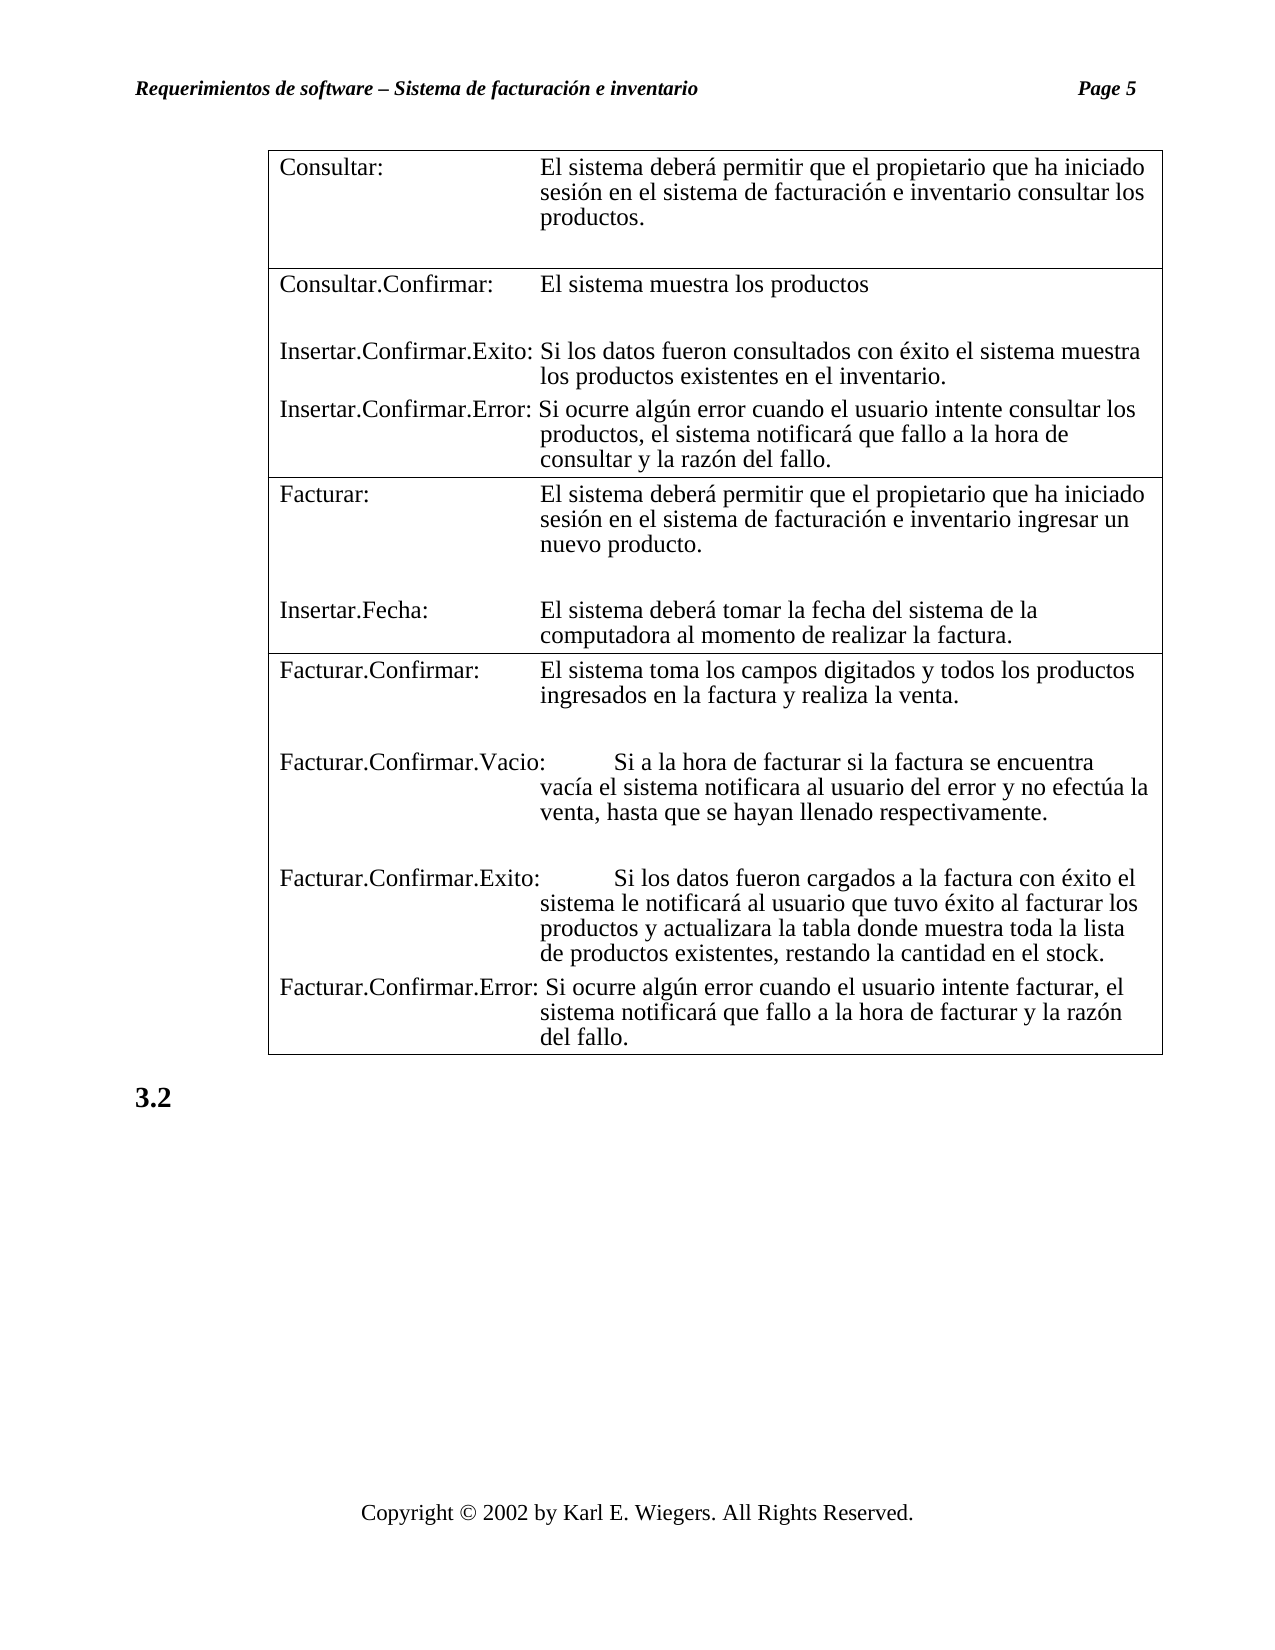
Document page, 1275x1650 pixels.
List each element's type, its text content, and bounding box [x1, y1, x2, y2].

table_cell Facturar.Confirmar: El sistema toma los campos digitados y todos los productos ingresados en la factura y realiza la venta. Facturar.Confirmar.Vacio: Si a la hora de facturar si la factura se encuentra vacía el sistema notificara al usuario del error y no efectúa la venta, hasta que se hayan llenado respectivamente. Facturar.Confirmar.Exito: Si los datos fueron cargados a la factura con éxito el sistema le notificará al usuario que tuvo éxito al facturar los productos y actualizara la tabla donde muestra toda la lista de productos existentes, restando la cantidad en el stock. Facturar.Confirmar.Error: Si ocurre algún error cuando el usuario intente facturar, el sistema notificará que fallo a la hora de facturar y la razón del fallo. [269, 654, 1162, 1054]
table_cell Consultar.Confirmar: El sistema muestra los productos Insertar.Confirmar.Exito: Si los datos fueron consultados con éxito el sistema muestra los productos existentes en el inventario. Insertar.Confirmar.Error: Si ocurre algún error cuando el usuario intente consultar los productos, el sistema notificará que fallo a la hora de consultar y la razón del fallo. [269, 269, 1162, 477]
table_cell Facturar: El sistema deberá permitir que el propietario que ha iniciado sesión en el sistema de facturación e inventario ingresar un nuevo producto. Insertar.Fecha: El sistema deberá tomar la fecha del sistema de la computadora al momento de realizar la factura. [269, 478, 1162, 653]
table_cell Consultar: El sistema deberá permitir que el propietario que ha iniciado sesión en el sistema de facturación e inventario consultar los productos. [269, 151, 1162, 268]
